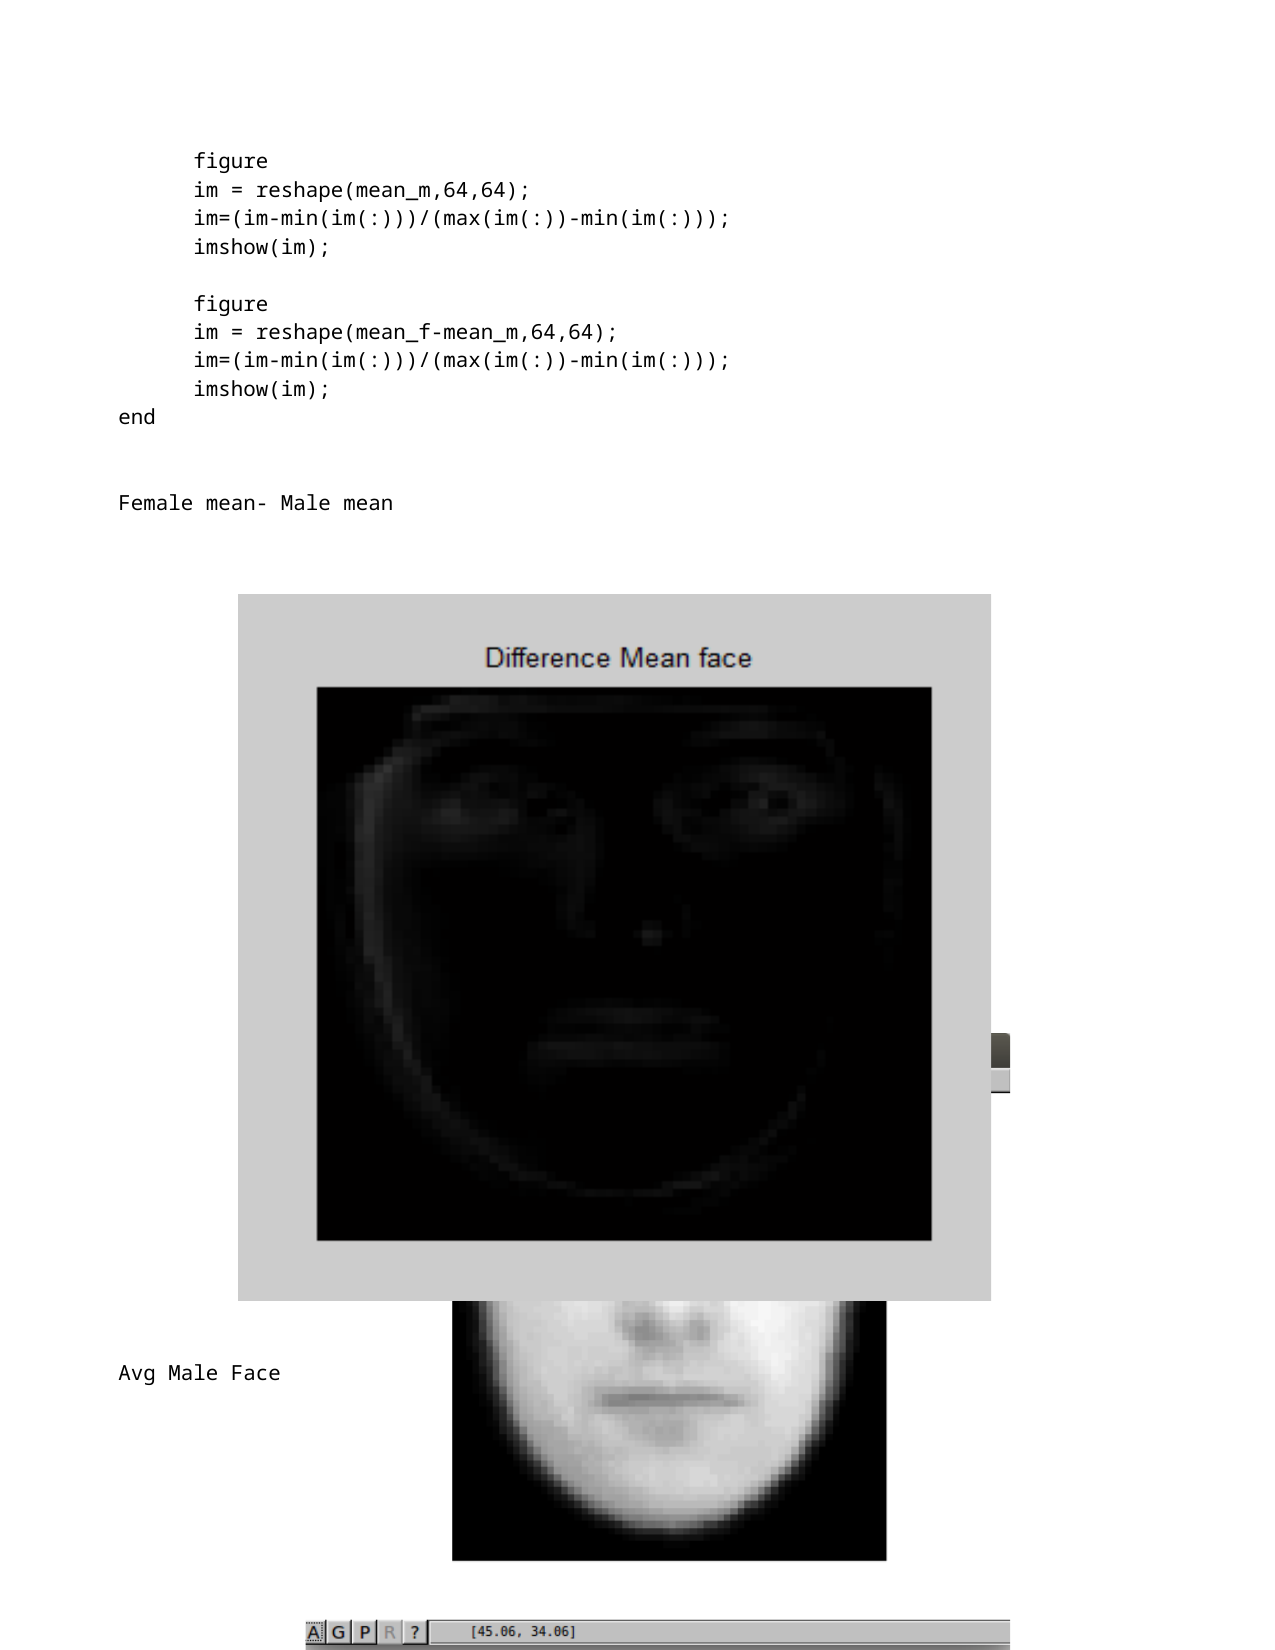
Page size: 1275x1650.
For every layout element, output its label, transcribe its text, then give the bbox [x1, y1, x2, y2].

text figure [118, 289, 1157, 317]
text imshow(im); [118, 374, 1157, 402]
text Avg Male Face [118, 1358, 305, 1386]
text imshow(im); [118, 232, 1157, 260]
text end [118, 402, 1157, 431]
text im=(im-min(im(:)))/(max(im(:))-min(im(:))); [118, 203, 1157, 232]
text im = reshape(mean_m,64,64); [118, 175, 1157, 203]
picture [238, 594, 1011, 1650]
text Female mean- Male mean [118, 488, 1157, 516]
text figure [118, 147, 1157, 175]
text [1011, 1358, 1157, 1386]
text im=(im-min(im(:)))/(max(im(:))-min(im(:))); [118, 346, 1157, 374]
text im = reshape(mean_f-mean_m,64,64); [118, 317, 1157, 346]
